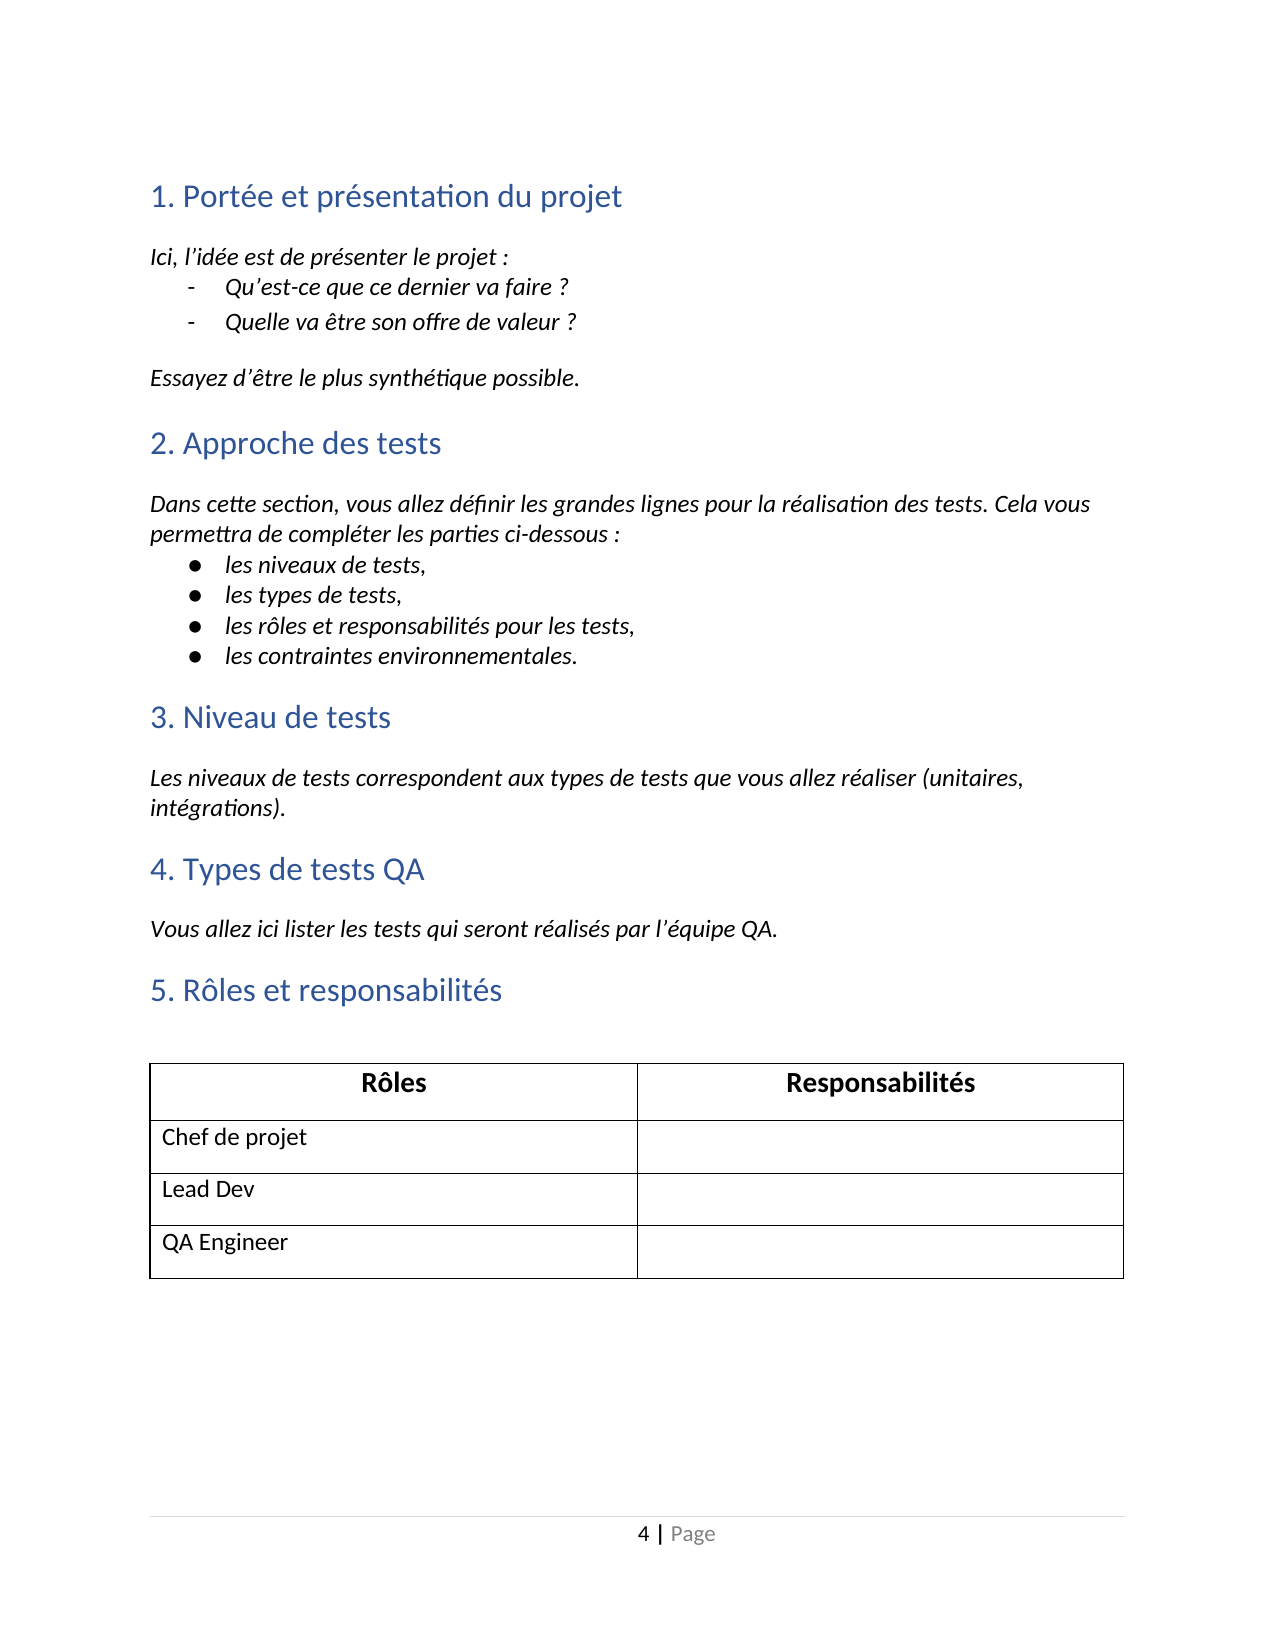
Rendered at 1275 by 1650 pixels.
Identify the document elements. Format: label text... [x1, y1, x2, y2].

subtitle Les niveaux de tests correspondent aux types de tests que vous allez réaliser (unitaires, intégrations). [150, 762, 1125, 823]
subtitle 1. Portée et présentation du projet [150, 175, 1125, 216]
subtitle Dans cette section, vous allez définir les grandes lignes pour la réalisation des tests. Cela vous permettra de compléter les parties ci-dessous : [150, 488, 1125, 549]
table_header Responsabilités [638, 1064, 1123, 1120]
subtitle les rôles et responsabilités pour les tests, [187, 610, 1125, 640]
subtitle 2. Approche des tests [150, 422, 1125, 463]
subtitle Ici, l’idée est de présenter le projet : [150, 241, 1125, 271]
list Qu’est-ce que ce dernier va faire ? [187, 271, 1125, 302]
table_cell Lead Dev [151, 1174, 637, 1225]
subtitle Vous allez ici lister les tests qui seront réalisés par l’équipe QA. [150, 913, 1125, 944]
text Essayez d’être le plus synthétique possible. [150, 362, 1125, 393]
list Quelle va être son offre de valeur ? [187, 306, 1125, 337]
table_cell [638, 1226, 1123, 1277]
table_header Rôles [151, 1064, 637, 1120]
table_cell [638, 1174, 1123, 1225]
subtitle les niveaux de tests, [187, 549, 1125, 579]
table_cell QA Engineer [151, 1226, 637, 1277]
subtitle 3. Niveau de tests [150, 696, 1125, 737]
subtitle 4. Types de tests QA [150, 848, 1125, 888]
table_cell [638, 1121, 1123, 1173]
table_cell Chef de projet [151, 1121, 637, 1173]
subtitle les types de tests, [187, 579, 1125, 610]
subtitle 5. Rôles et responsabilités [150, 969, 1125, 1010]
subtitle les contraintes environnementales. [187, 640, 1125, 671]
